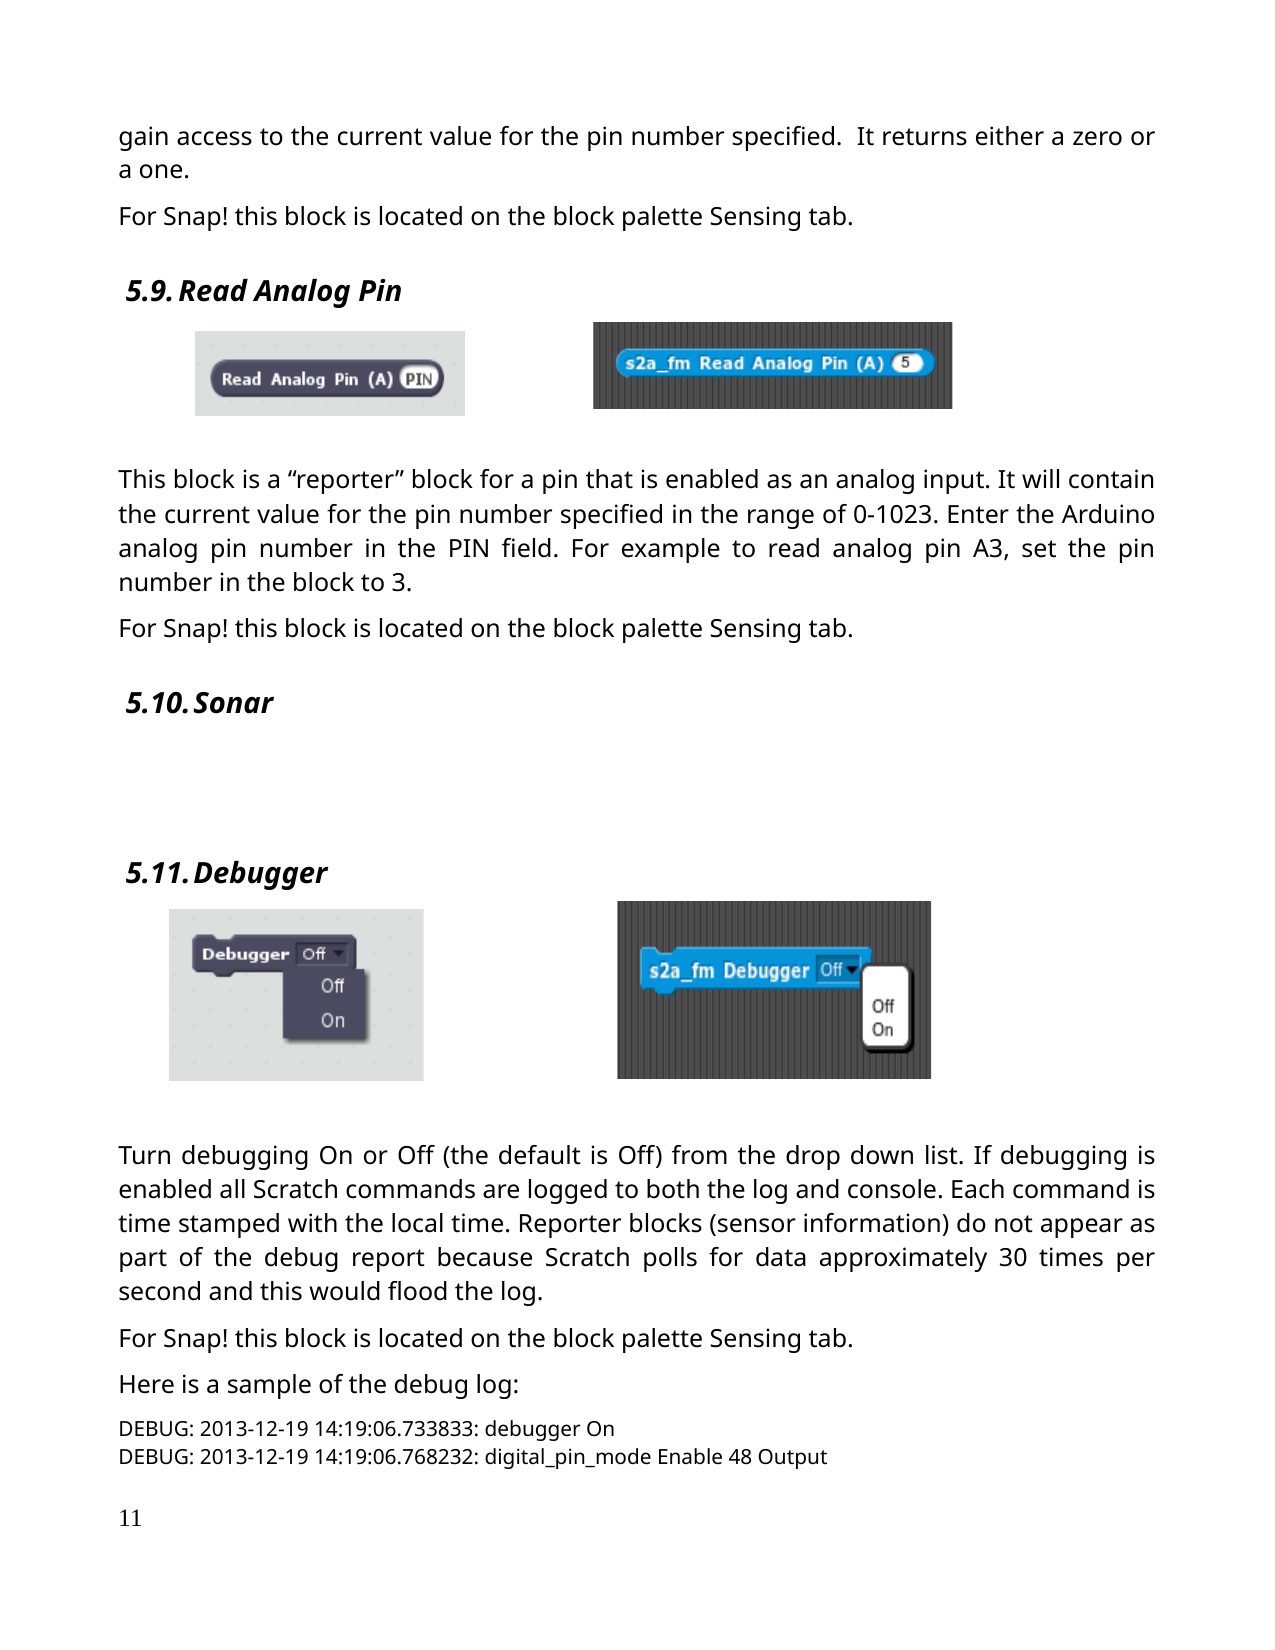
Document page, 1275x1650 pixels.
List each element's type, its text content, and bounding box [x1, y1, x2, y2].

subtitle Read Analog Pin [118, 270, 1157, 310]
picture [593, 322, 953, 409]
text For Snap! this block is located on the block palette Sensing tab. [118, 1321, 1157, 1355]
subtitle Sonar [118, 682, 1157, 722]
text This block is a “reporter” block for a pin that is enabled as an analog input. It will contain the current value for the pin number specified in the range of 0-1023. Enter the Arduino analog pin number in the PIN field. For example to read analog pin A3, set the pin number in the block to 3. [118, 462, 1157, 598]
text For Snap! this block is located on the block palette Sensing tab. [118, 199, 1157, 233]
picture [194, 331, 465, 416]
text For Snap! this block is located on the block palette Sensing tab. [118, 611, 1157, 645]
text DEBUG: 2013-12-19 14:19:06.768232: digital_pin_mode Enable 48 Output [118, 1442, 1157, 1471]
text gain access to the current value for the pin number specified. It returns either a zero or a one. [118, 118, 1157, 186]
text Here is a sample of the debug log: [118, 1367, 1157, 1401]
picture [617, 901, 932, 1079]
picture [169, 909, 424, 1081]
text DEBUG: 2013-12-19 14:19:06.733833: debugger On [118, 1414, 1157, 1442]
subtitle Debugger [118, 853, 1157, 892]
text Turn debugging On or Off (the default is Off) from the drop down list. If debugging is enabled all Scratch commands are logged to both the log and console. Each command is time stamped with the local time. Reporter blocks (sensor information) do not appear as part of the debug report because Scratch polls for data approximately 30 times per second and this would flood the log. [118, 1138, 1157, 1308]
